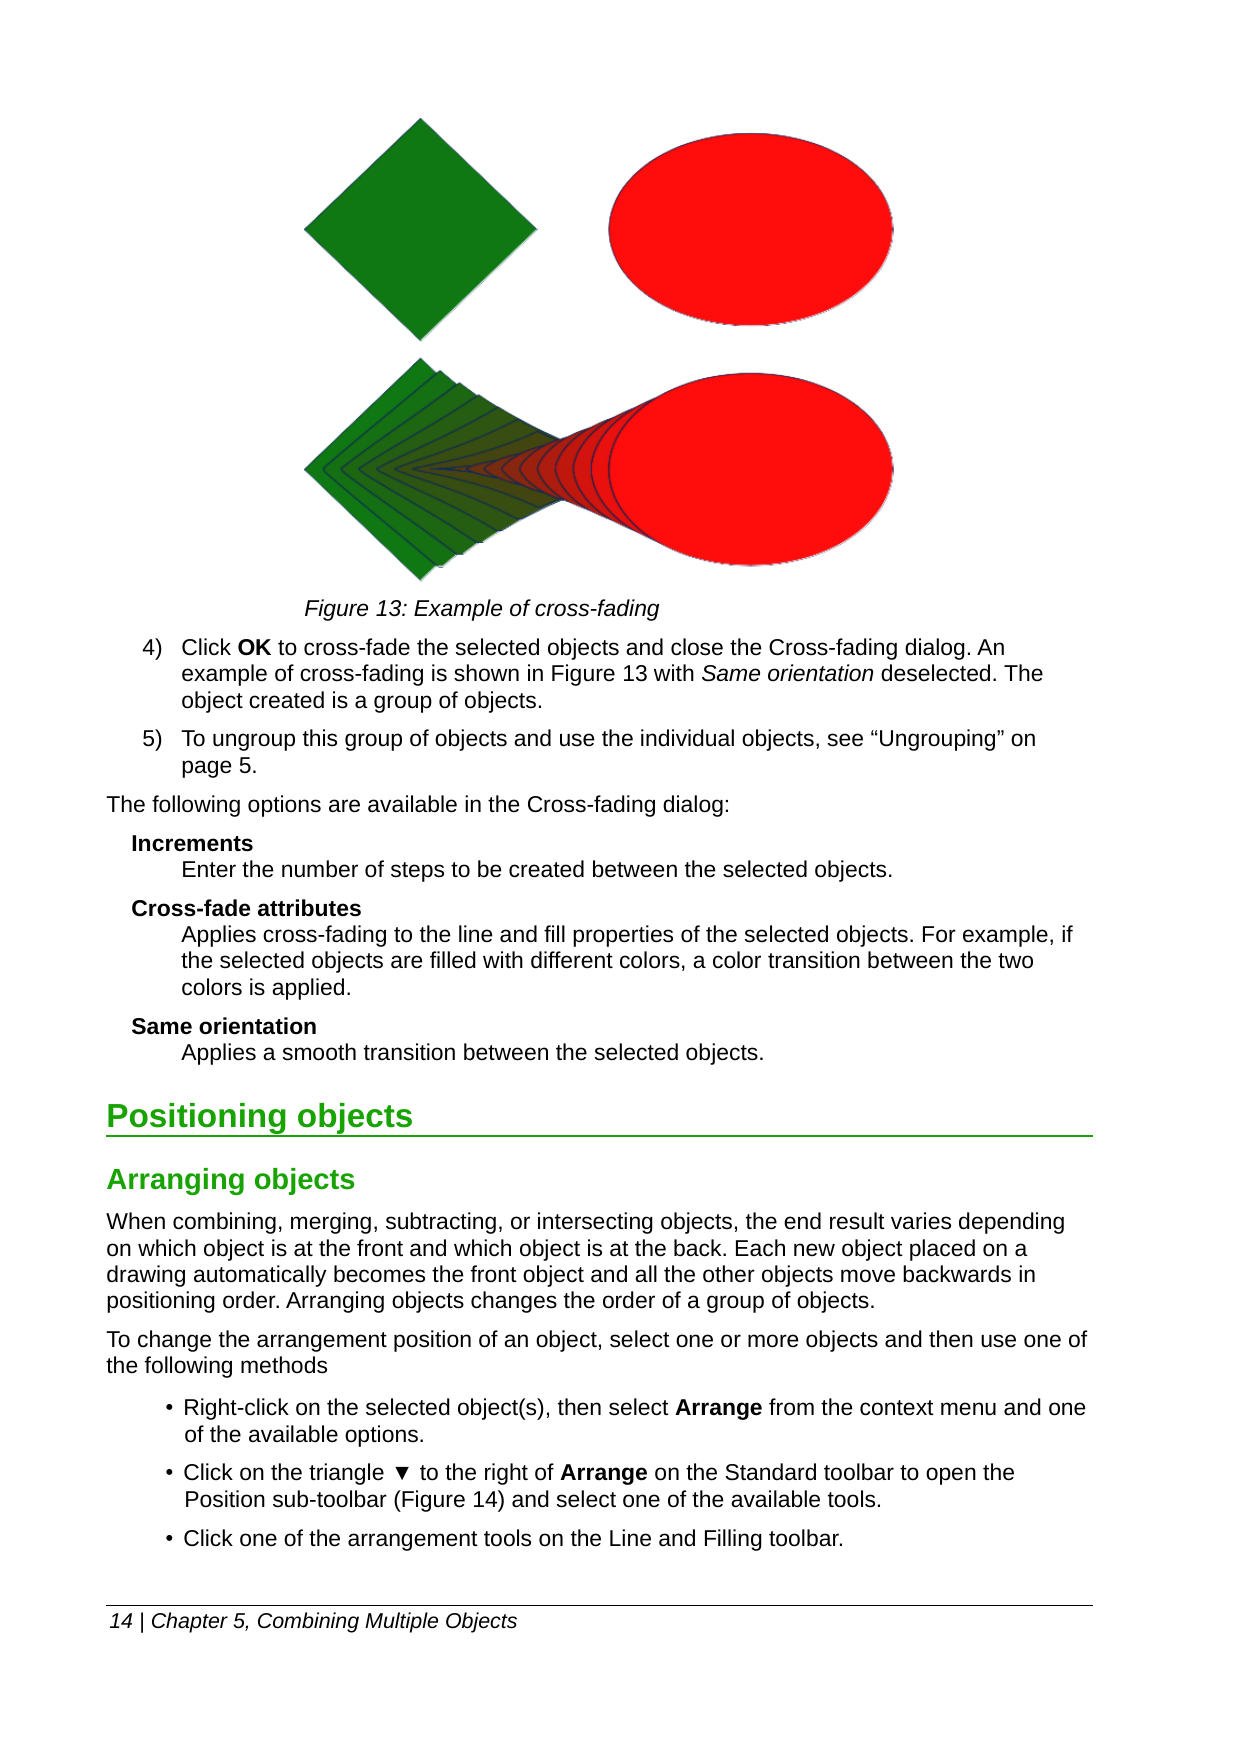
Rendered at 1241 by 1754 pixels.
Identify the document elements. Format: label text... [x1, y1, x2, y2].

text To change the arrangement position of an object, select one or more objects and then use one of the following methods [106, 1326, 1093, 1379]
subtitle Arranging objects [106, 1162, 1093, 1196]
list Right-click on the selected object(s), then select Arrange from the context menu and one of the available options. [162, 1391, 1093, 1447]
subtitle Positioning objects [106, 1097, 1093, 1135]
text Applies cross-fading to the line and fill properties of the selected objects. For example, if the selected objects are filled with different colors, a color transition between the two colors is applied. [181, 921, 1093, 1000]
list To ungroup this group of objects and use the individual objects, see “Ungrouping” on page 5. [162, 725, 1093, 778]
text Increments [131, 829, 1093, 856]
text Applies a smooth transition between the selected objects. [181, 1039, 1093, 1065]
text Cross-fade attributes [131, 895, 1093, 921]
picture [304, 118, 895, 583]
text The following options are available in the Cross-fading dialog: [106, 791, 1093, 817]
list Click on the triangle ▼ to the right of Arrange on the Standard toolbar to open the Position sub-toolbar (Figure 14) and select one of the available tools. [162, 1456, 1093, 1512]
text Same orientation [131, 1013, 1093, 1039]
list Click one of the arrangement tools on the Line and Filling toolbar. [162, 1522, 1093, 1554]
text Figure 13: Example of cross-fading [304, 595, 895, 621]
list Click OK to cross-fade the selected objects and close the Cross-fading dialog. An example of cross-fading is shown in Figure 13 with Same orientation deselected. The object created is a group of objects. [162, 634, 1093, 713]
text Enter the number of steps to be created between the selected objects. [181, 856, 1093, 882]
text When combining, merging, subtracting, or intersecting objects, the end result varies depending on which object is at the front and which object is at the back. Each new object placed on a drawing automatically becomes the front object and all the other objects move backwards in positioning order. Arranging objects changes the order of a group of objects. [106, 1208, 1093, 1313]
